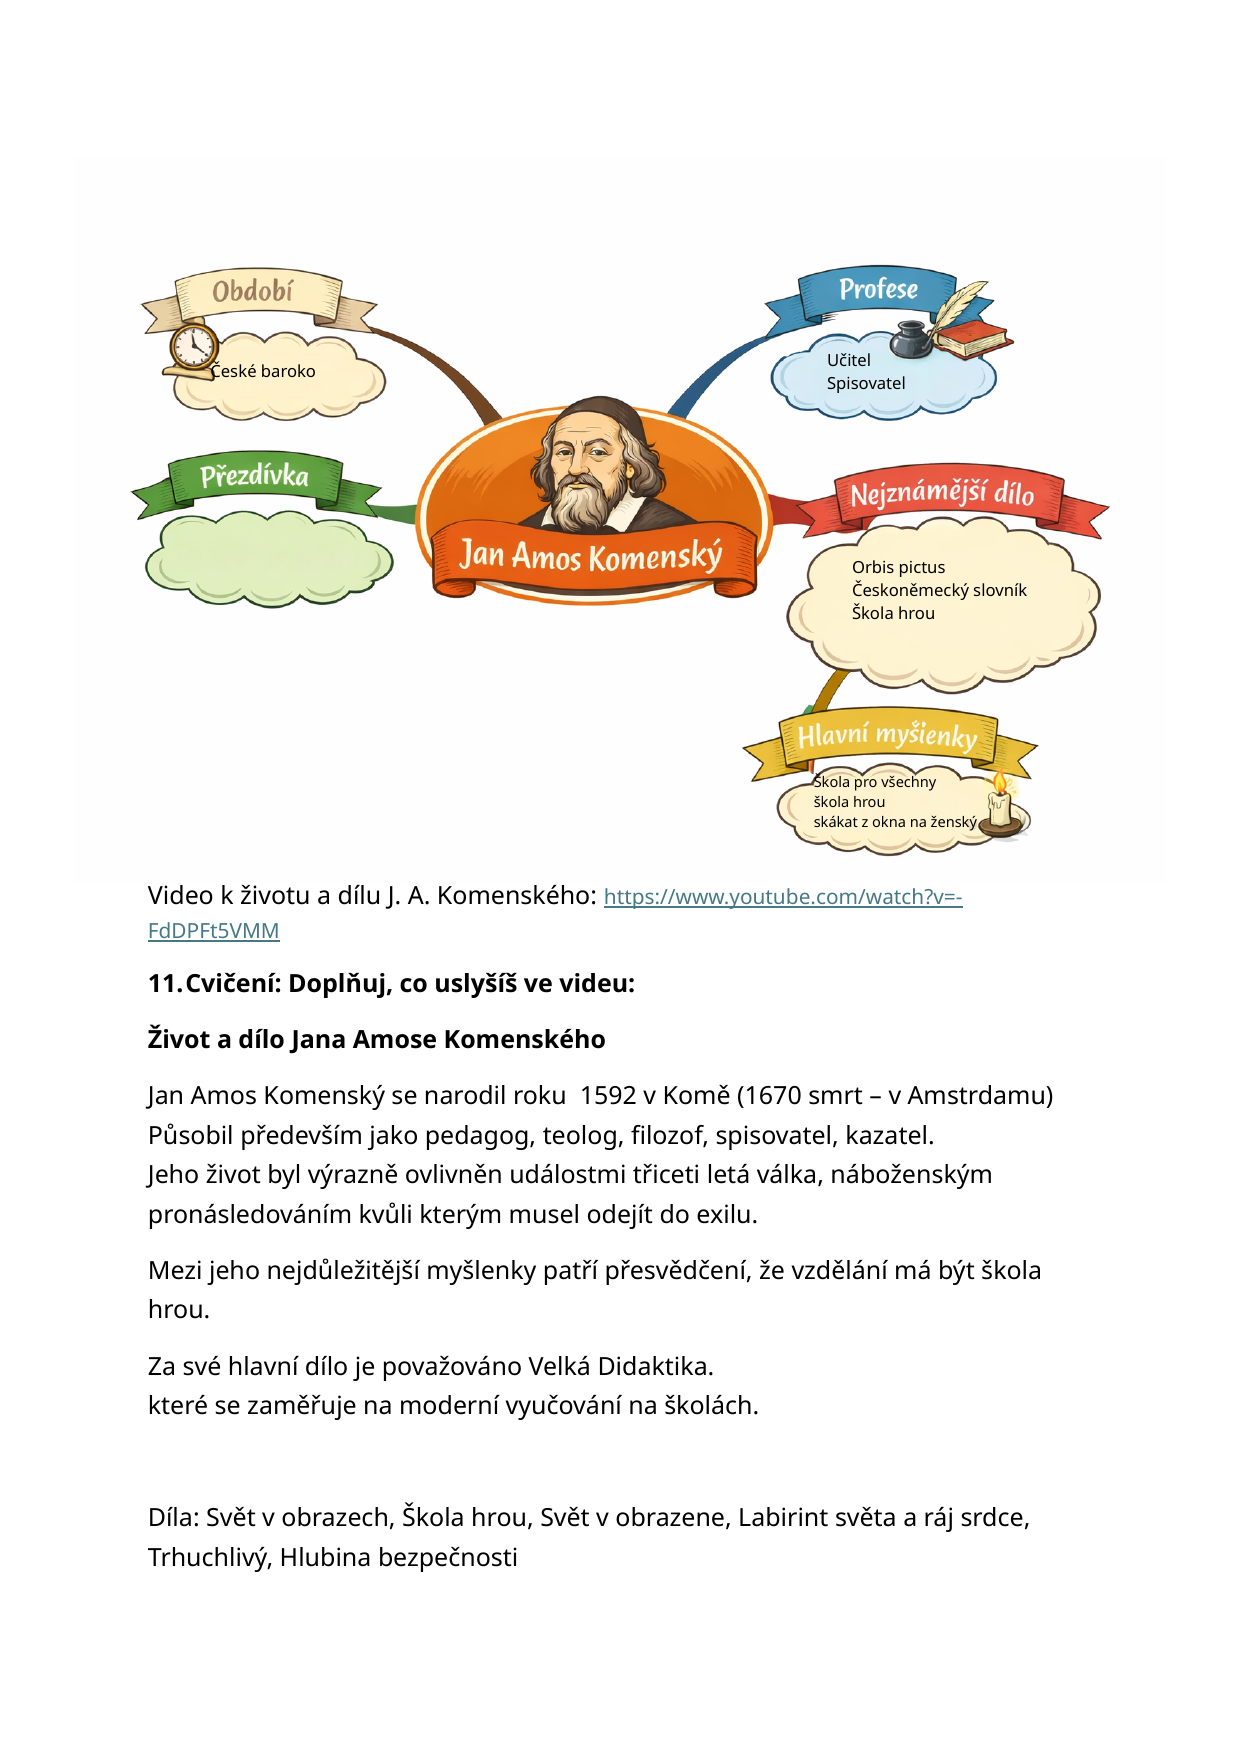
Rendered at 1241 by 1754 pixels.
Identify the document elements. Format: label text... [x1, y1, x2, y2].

list Cvičení: Doplňuj, co uslyšíš ve videu: [148, 966, 1093, 1000]
text Za své hlavní dílo je považováno Velká Didaktika. které se zaměřuje na moderní vyučování na školách. [148, 1348, 1093, 1422]
picture [73, 156, 1167, 885]
text Díla: Svět v obrazech, Škola hrou, Svět v obrazene, Labirint světa a ráj srdce, Trhuchlivý, Hlubina bezpečnosti [148, 1500, 1093, 1573]
text Mezi jeho nejdůležitější myšlenky patří přesvědčení, že vzdělání má být škola hrou. [148, 1252, 1093, 1326]
text Jan Amos Komenský se narodil roku 1592 v Komě (1670 smrt – v Amstrdamu) Působil především jako pedagog, teolog, filozof, spisovatel, kazatel. Jeho život byl výrazně ovlivněn událostmi třiceti letá válka, náboženským pronásledováním kvůli kterým musel odejít do exilu. [148, 1078, 1093, 1230]
text Život a dílo Jana Amose Komenského [148, 1022, 1093, 1056]
text Video k životu a dílu J. A. Komenského: https://www.youtube.com/watch?v=-FdDPFt5VMM [148, 877, 1093, 944]
